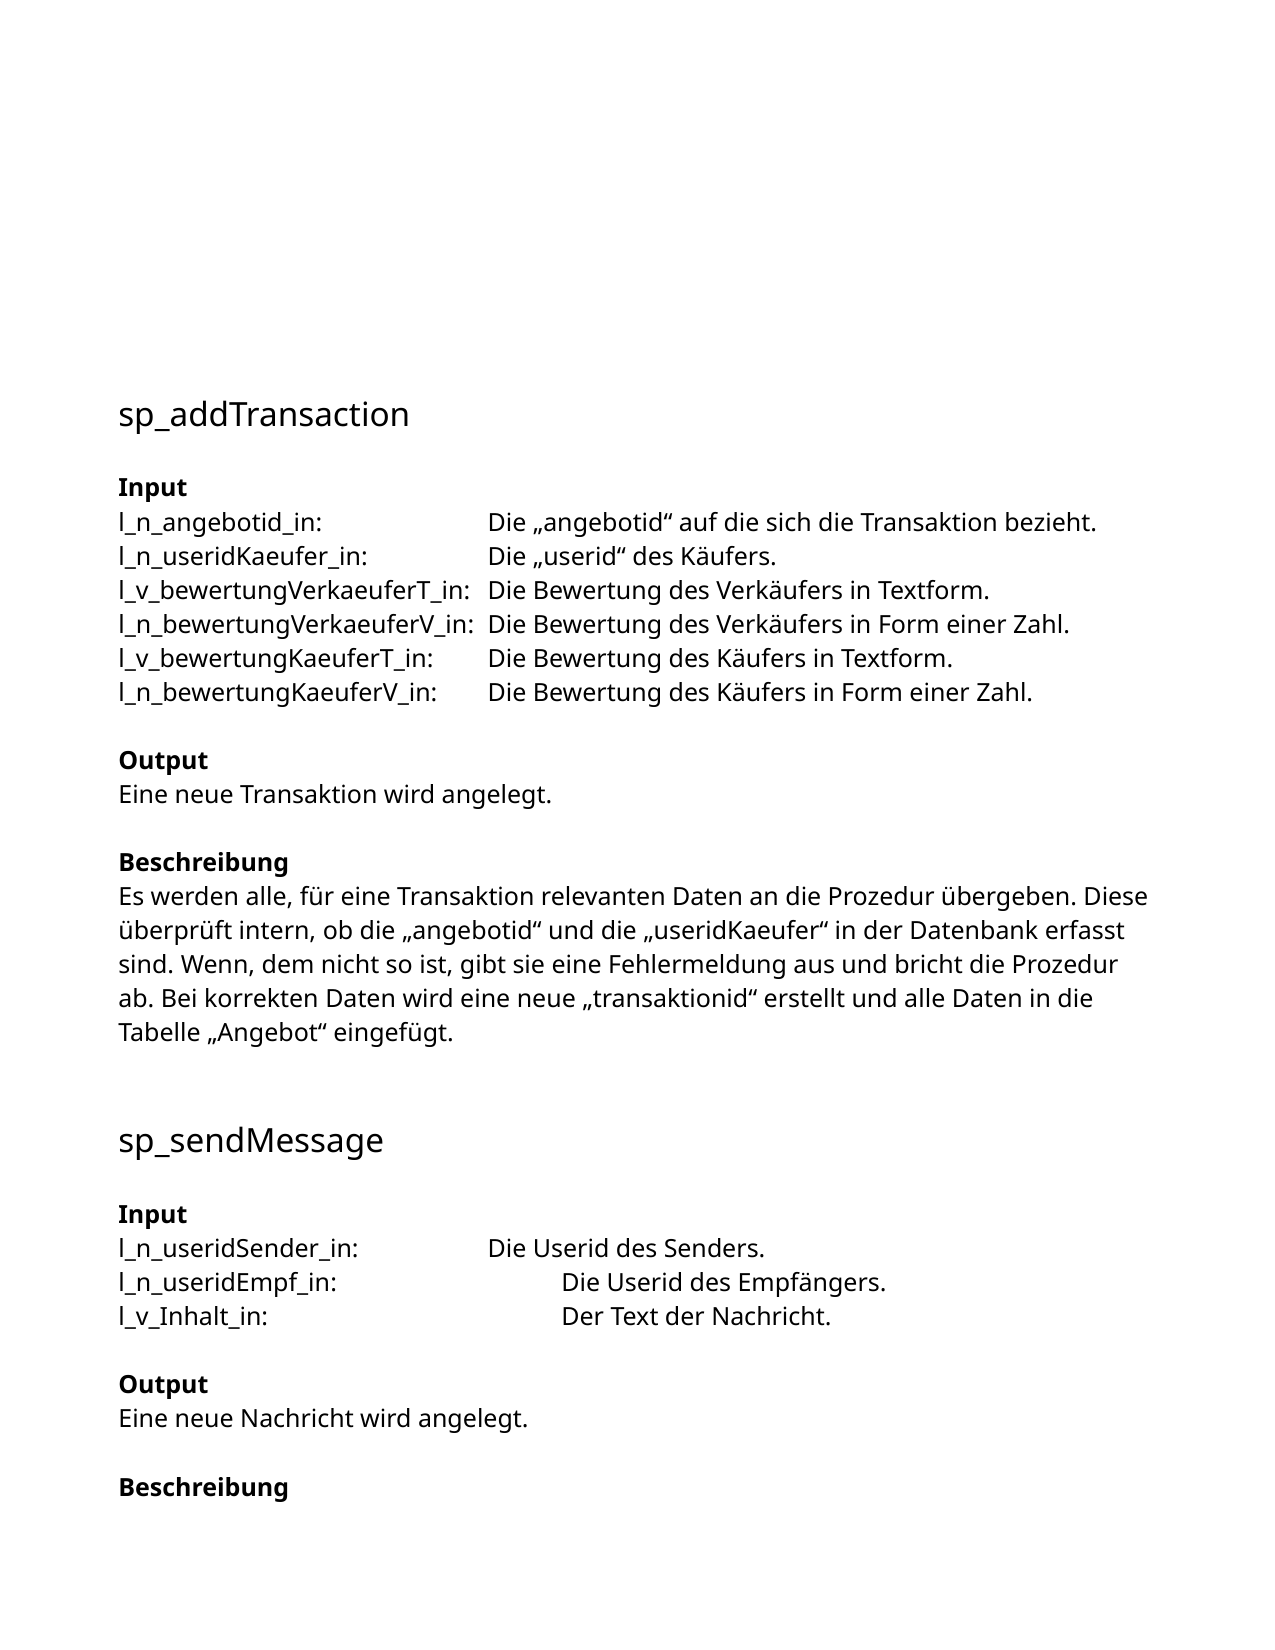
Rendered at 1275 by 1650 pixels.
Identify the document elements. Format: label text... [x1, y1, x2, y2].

text Output [118, 743, 1157, 777]
text Beschreibung [118, 845, 1157, 879]
text Es werden alle, für eine Transaktion relevanten Daten an die Prozedur übergeben. Diese überprüft intern, ob die „angebotid“ und die „useridKaeufer“ in der Datenbank erfasst sind. Wenn, dem nicht so ist, gibt sie eine Fehlermeldung aus und bricht die Prozedur ab. Bei korrekten Daten wird eine neue „transaktionid“ erstellt und alle Daten in die Tabelle „Angebot“ eingefügt. [118, 879, 1157, 1049]
text l_n_useridSender_in: Die Userid des Senders. [118, 1231, 1157, 1265]
text l_v_Inhalt_in: Der Text der Nachricht. [118, 1299, 1157, 1333]
text Input [118, 1197, 1157, 1231]
text l_v_bewertungKaeuferT_in: Die Bewertung des Käufers in Textform. [118, 640, 1157, 674]
text l_n_useridKaeufer_in: Die „userid“ des Käufers. [118, 538, 1157, 572]
text sp_addTransaction [118, 391, 1157, 436]
text l_n_bewertungVerkaeuferV_in: Die Bewertung des Verkäufers in Form einer Zahl. [118, 606, 1157, 640]
text sp_sendMessage [118, 1117, 1157, 1163]
text Eine neue Nachricht wird angelegt. [118, 1401, 1157, 1435]
text Input [118, 470, 1157, 504]
text l_v_bewertungVerkaeuferT_in: Die Bewertung des Verkäufers in Textform. [118, 572, 1157, 606]
text l_n_useridEmpf_in: Die Userid des Empfängers. [118, 1265, 1157, 1299]
text Beschreibung [118, 1469, 1157, 1503]
text l_n_bewertungKaeuferV_in: Die Bewertung des Käufers in Form einer Zahl. [118, 674, 1157, 708]
text Output [118, 1367, 1157, 1401]
text Eine neue Transaktion wird angelegt. [118, 777, 1157, 811]
text l_n_angebotid_in: Die „angebotid“ auf die sich die Transaktion bezieht. [118, 504, 1157, 538]
